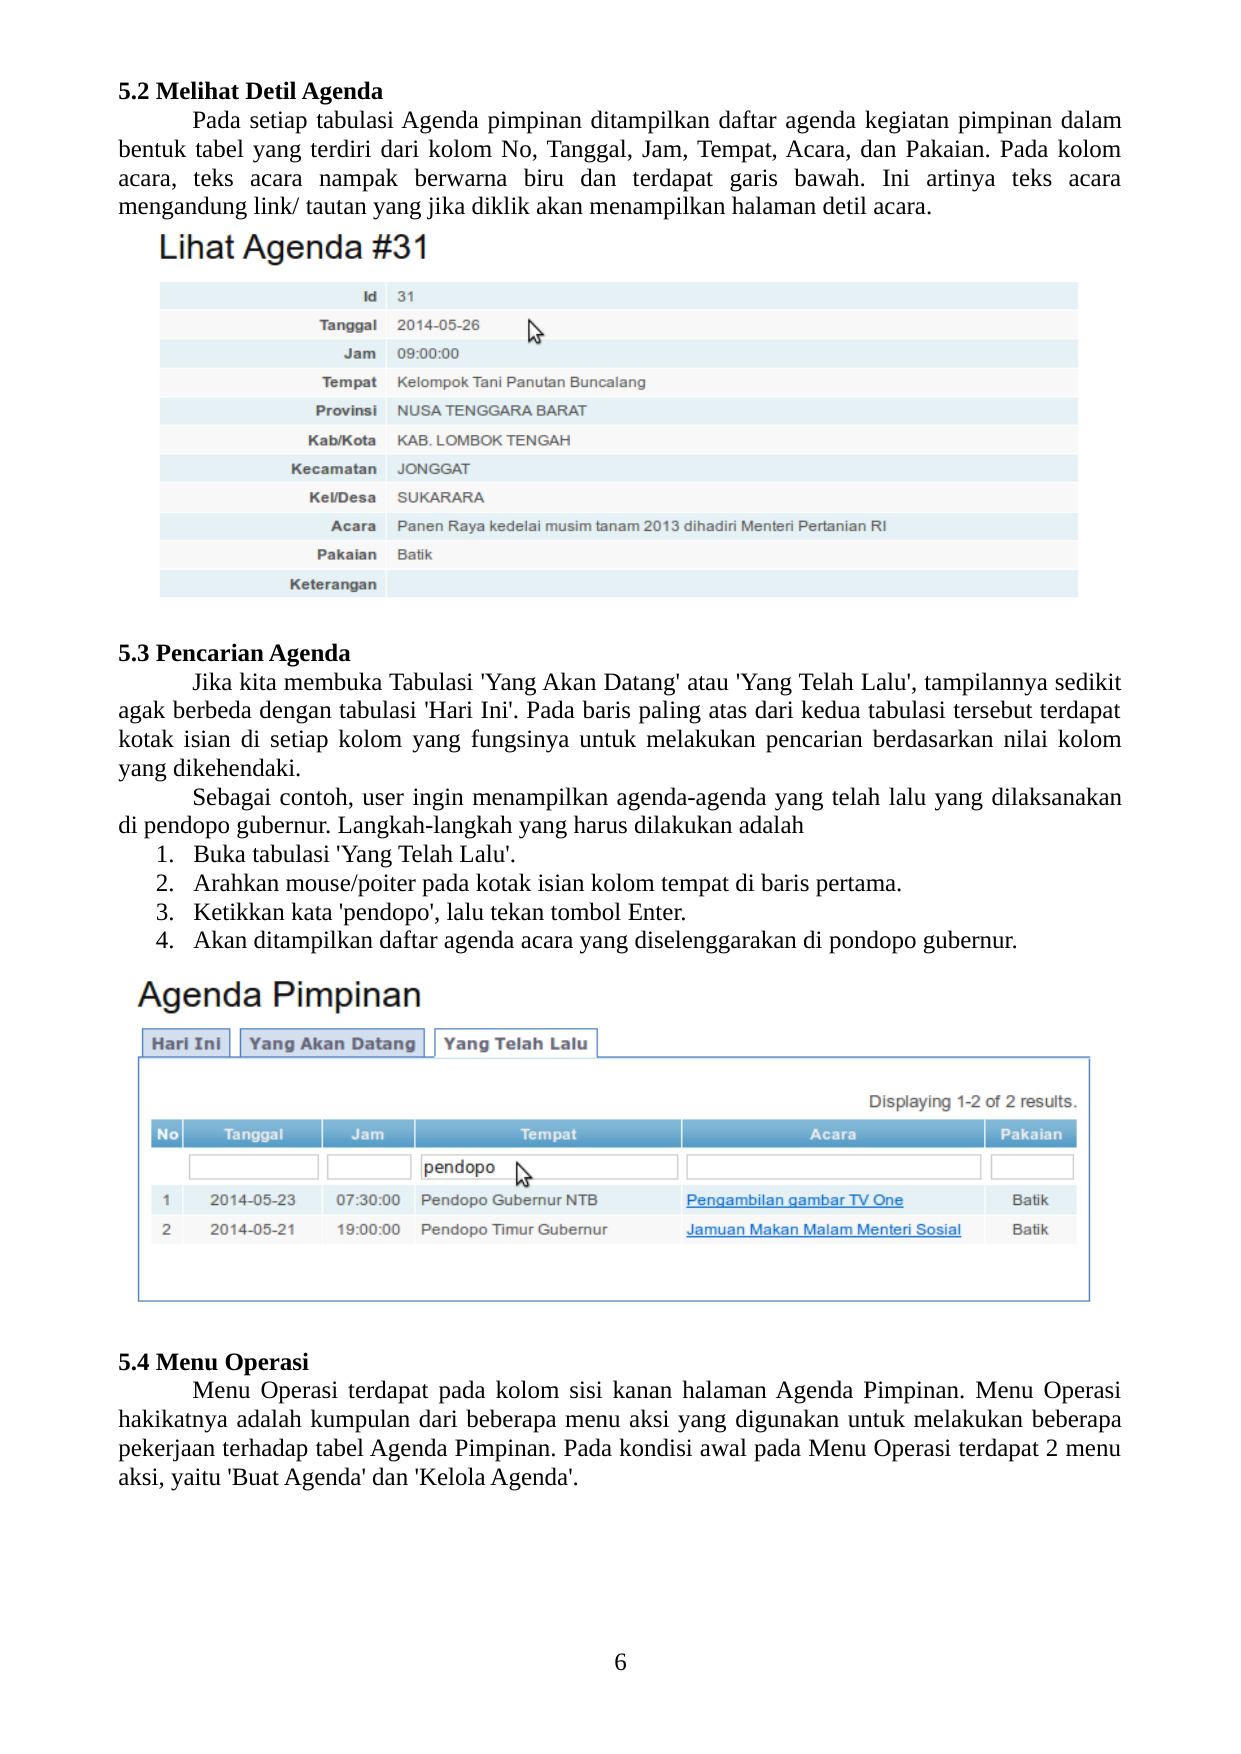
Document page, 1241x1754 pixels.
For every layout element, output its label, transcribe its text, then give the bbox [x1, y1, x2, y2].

text Menu Operasi terdapat pada kolom sisi kanan halaman Agenda Pimpinan. Menu Operasi hakikatnya adalah kumpulan dari beberapa menu aksi yang digunakan untuk melakukan beberapa pekerjaan terhadap tabel Agenda Pimpinan. Pada kondisi awal pada Menu Operasi terdapat 2 menu aksi, yaitu 'Buat Agenda' dan 'Kelola Agenda'. [118, 1375, 1122, 1490]
list Buka tabulasi 'Yang Telah Lalu'. [156, 839, 1122, 868]
list Arahkan mouse/poiter pada kotak isian kolom tempat di baris pertama. [156, 868, 1122, 897]
picture [126, 972, 1101, 1318]
text Jika kita membuka Tabulasi 'Yang Akan Datang' atau 'Yang Telah Lalu', tampilannya sedikit agak berbeda dengan tabulasi 'Hari Ini'. Pada baris paling atas dari kedua tabulasi tersebut terdapat kotak isian di setiap kolom yang fungsinya untuk melakukan pencarian berdasarkan nilai kolom yang dikehendaki. [118, 667, 1122, 782]
list Akan ditampilkan daftar agenda acara yang diselenggarakan di pondopo gubernur. [156, 925, 1122, 954]
text 5.4 Menu Operasi [118, 1347, 1122, 1375]
text 5.2 Melihat Detil Agenda [118, 76, 1122, 105]
text Pada setiap tabulasi Agenda pimpinan ditampilkan daftar agenda kegiatan pimpinan dalam bentuk tabel yang terdiri dari kolom No, Tanggal, Jam, Tempat, Acara, dan Pakaian. Pada kolom acara, teks acara nampak berwarna biru dan terdapat garis bawah. Ini artinya teks acara mengandung link/ tautan yang jika diklik akan menampilkan halaman detil acara. [118, 105, 1122, 220]
text 5.3 Pencarian Agenda [118, 638, 1122, 667]
text Sebagai contoh, user ingin menampilkan agenda-agenda yang telah lalu yang dilaksanakan di pendopo gubernur. Langkah-langkah yang harus dilakukan adalah [118, 782, 1122, 839]
picture [151, 220, 1090, 609]
list Ketikkan kata 'pendopo', lalu tekan tombol Enter. [156, 897, 1122, 925]
